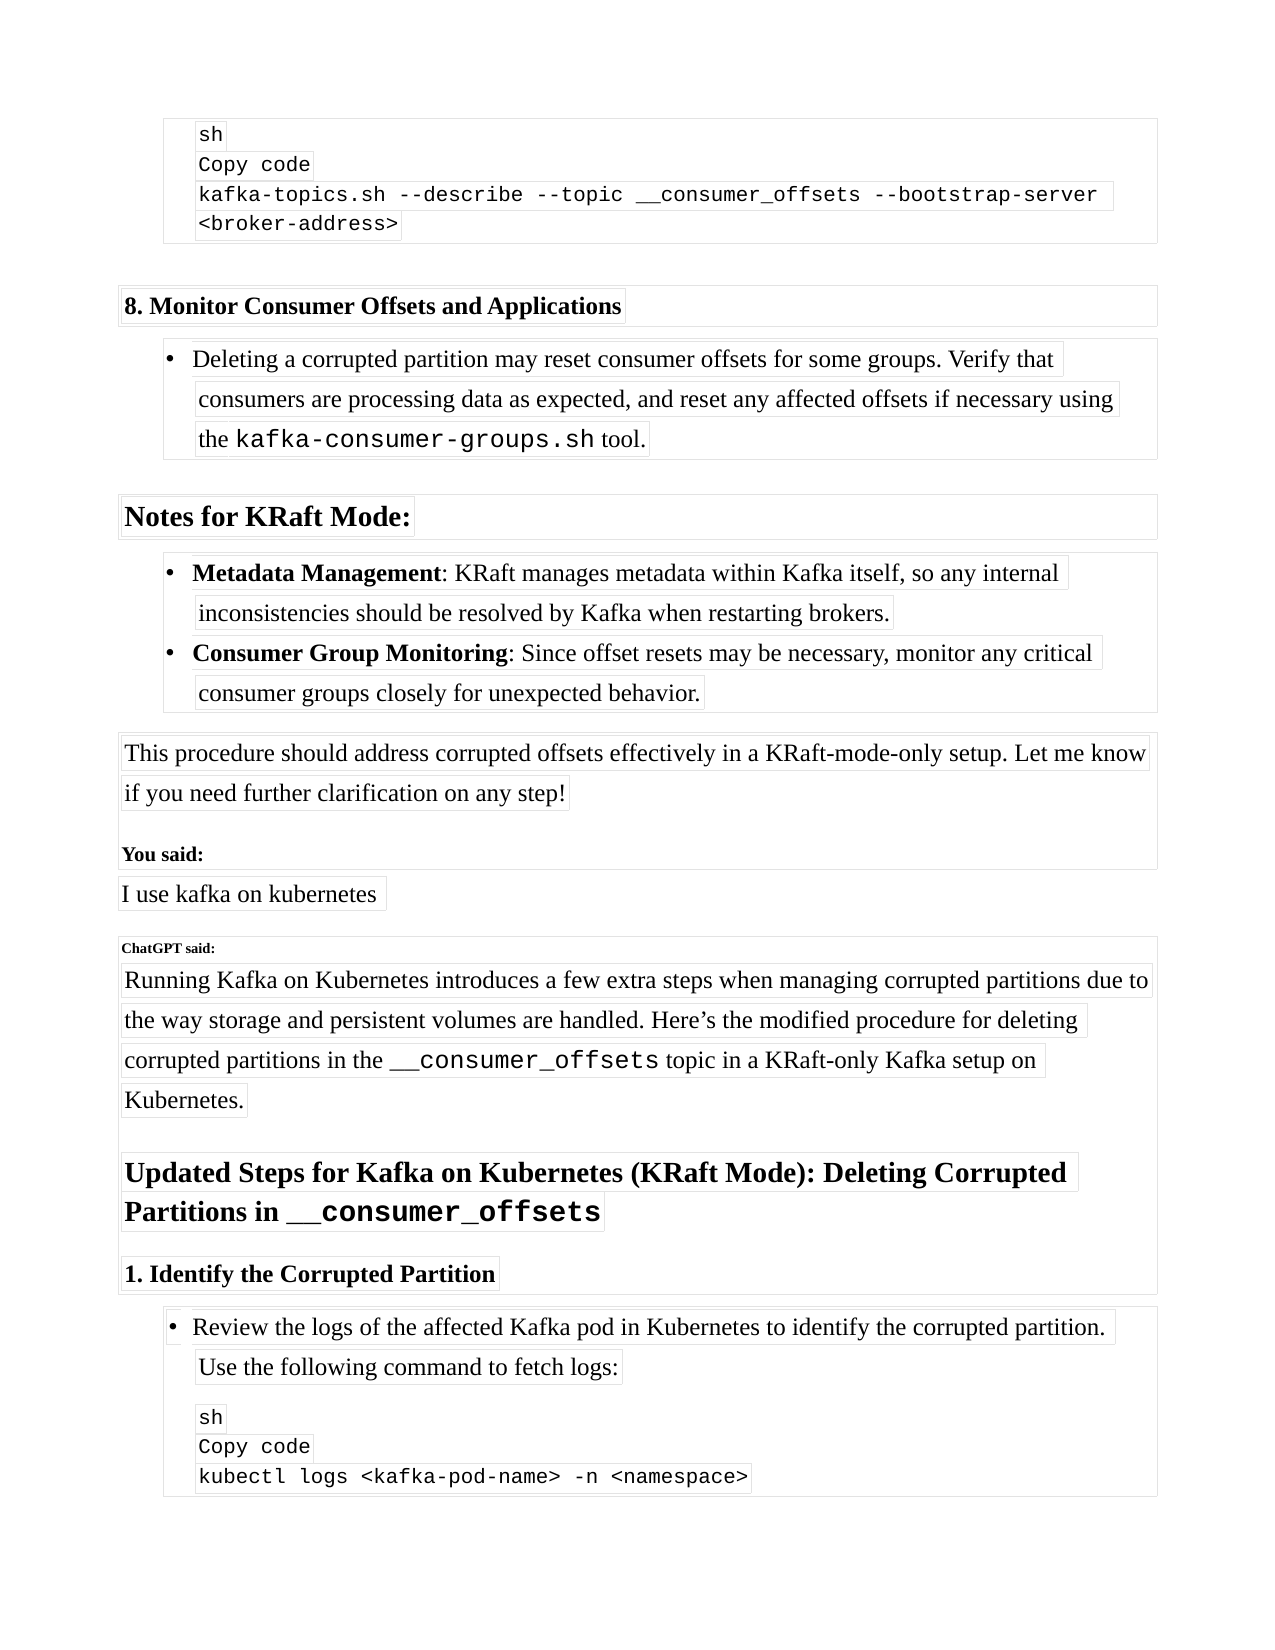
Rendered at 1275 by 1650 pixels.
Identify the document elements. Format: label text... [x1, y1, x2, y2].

subtitle 8. Monitor Consumer Offsets and Applications [119, 286, 1157, 326]
subtitle Notes for KRaft Mode: [119, 495, 1157, 539]
list Copy code [227, 148, 1157, 177]
list sh [164, 119, 1157, 148]
list Consumer Group Monitoring: Since offset resets may be necessary, monitor any critical consumer groups closely for unexpected behavior. [164, 632, 1157, 712]
list Copy code [164, 1430, 195, 1460]
subtitle You said: [119, 839, 1157, 869]
list Copy code [196, 1435, 313, 1460]
text I use kafka on kubernetes [119, 877, 386, 910]
text This procedure should address corrupted offsets effectively in a KRaft-mode-only setup. Let me know if you need further clarification on any step! [119, 733, 1157, 810]
list kubectl logs <kafka-pod-name> -n <namespace> [164, 1460, 1157, 1496]
subtitle 1. Identify the Corrupted Partition [119, 1253, 1157, 1294]
list Copy code [227, 1430, 1157, 1460]
list sh [164, 1401, 1157, 1430]
list Copy code [164, 148, 195, 177]
text [387, 876, 1157, 910]
list Metadata Management: KRaft manages metadata within Kafka itself, so any internal inconsistencies should be resolved by Kafka when restarting brokers. [164, 553, 1157, 629]
list kafka-topics.sh --describe --topic __consumer_offsets --bootstrap-server <broker-address> [164, 177, 1157, 243]
text Running Kafka on Kubernetes introduces a few extra steps when managing corrupted partitions due to the way storage and persistent volumes are handled. Here’s the modified procedure for deleting corrupted partitions in the __consumer_offsets topic in a KRaft-only Kafka setup on Kubernetes. [119, 959, 1157, 1117]
list Deleting a corrupted partition may reset consumer offsets for some groups. Verify that consumers are processing data as expected, and reset any affected offsets if necessary using the kafka-consumer-groups.sh tool. [164, 339, 1157, 459]
list Review the logs of the affected Kafka pod in Kubernetes to identify the corrupted partition. Use the following command to fetch logs: [164, 1307, 1157, 1384]
subtitle Updated Steps for Kafka on Kubernetes (KRaft Mode): Deleting Corrupted Partitions in __consumer_offsets [119, 1149, 1157, 1231]
subtitle ChatGPT said: [119, 937, 1157, 956]
list Copy code [196, 152, 313, 177]
